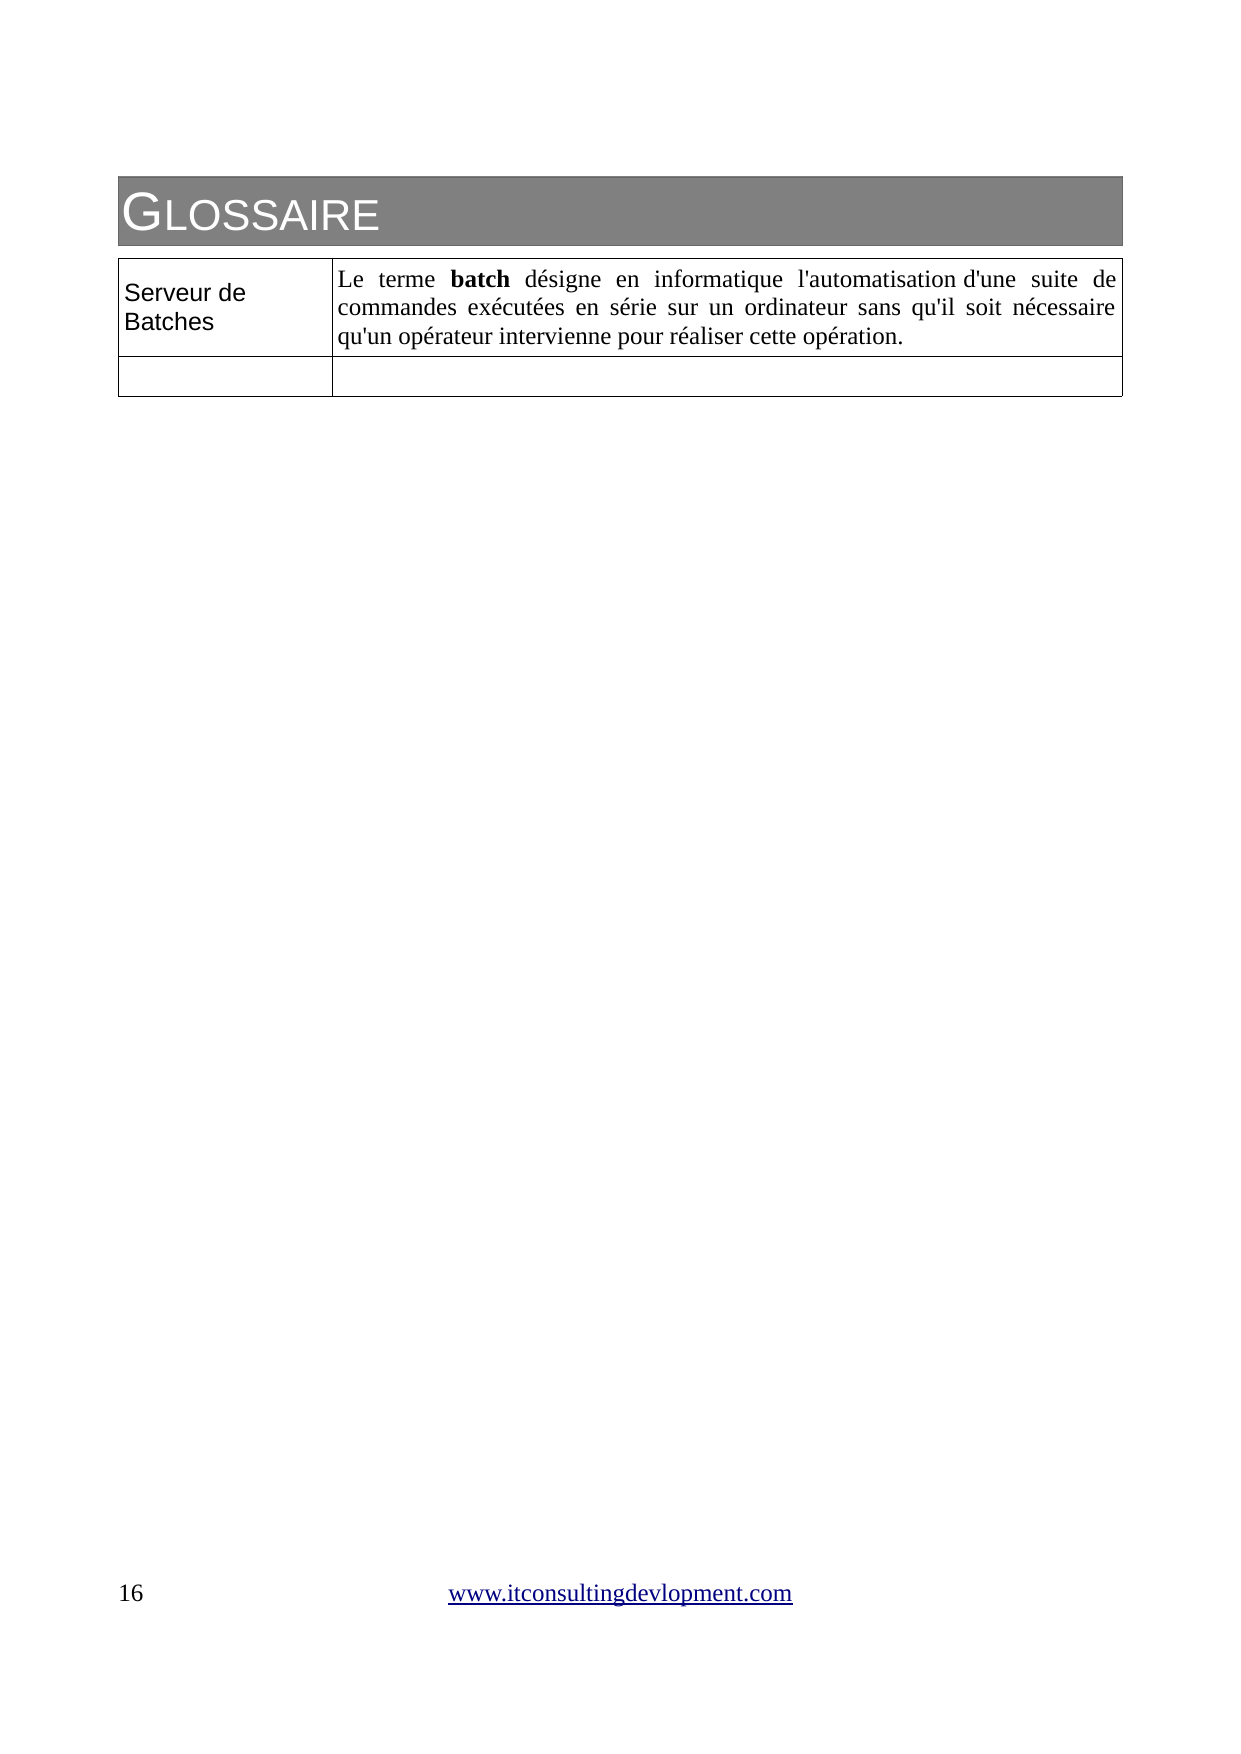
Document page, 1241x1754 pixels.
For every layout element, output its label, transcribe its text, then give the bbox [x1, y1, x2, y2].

table_cell [333, 357, 1122, 396]
subtitle Glossaire [119, 178, 1122, 245]
table_cell [119, 357, 332, 396]
table_header Le terme batch désigne en informatique l'automatisation d'une suite de commandes exécutées en série sur un ordinateur sans qu'il soit nécessaire qu'un opérateur intervienne pour réaliser cette opération. [333, 259, 1122, 356]
table_header Serveur de Batches [119, 259, 332, 356]
